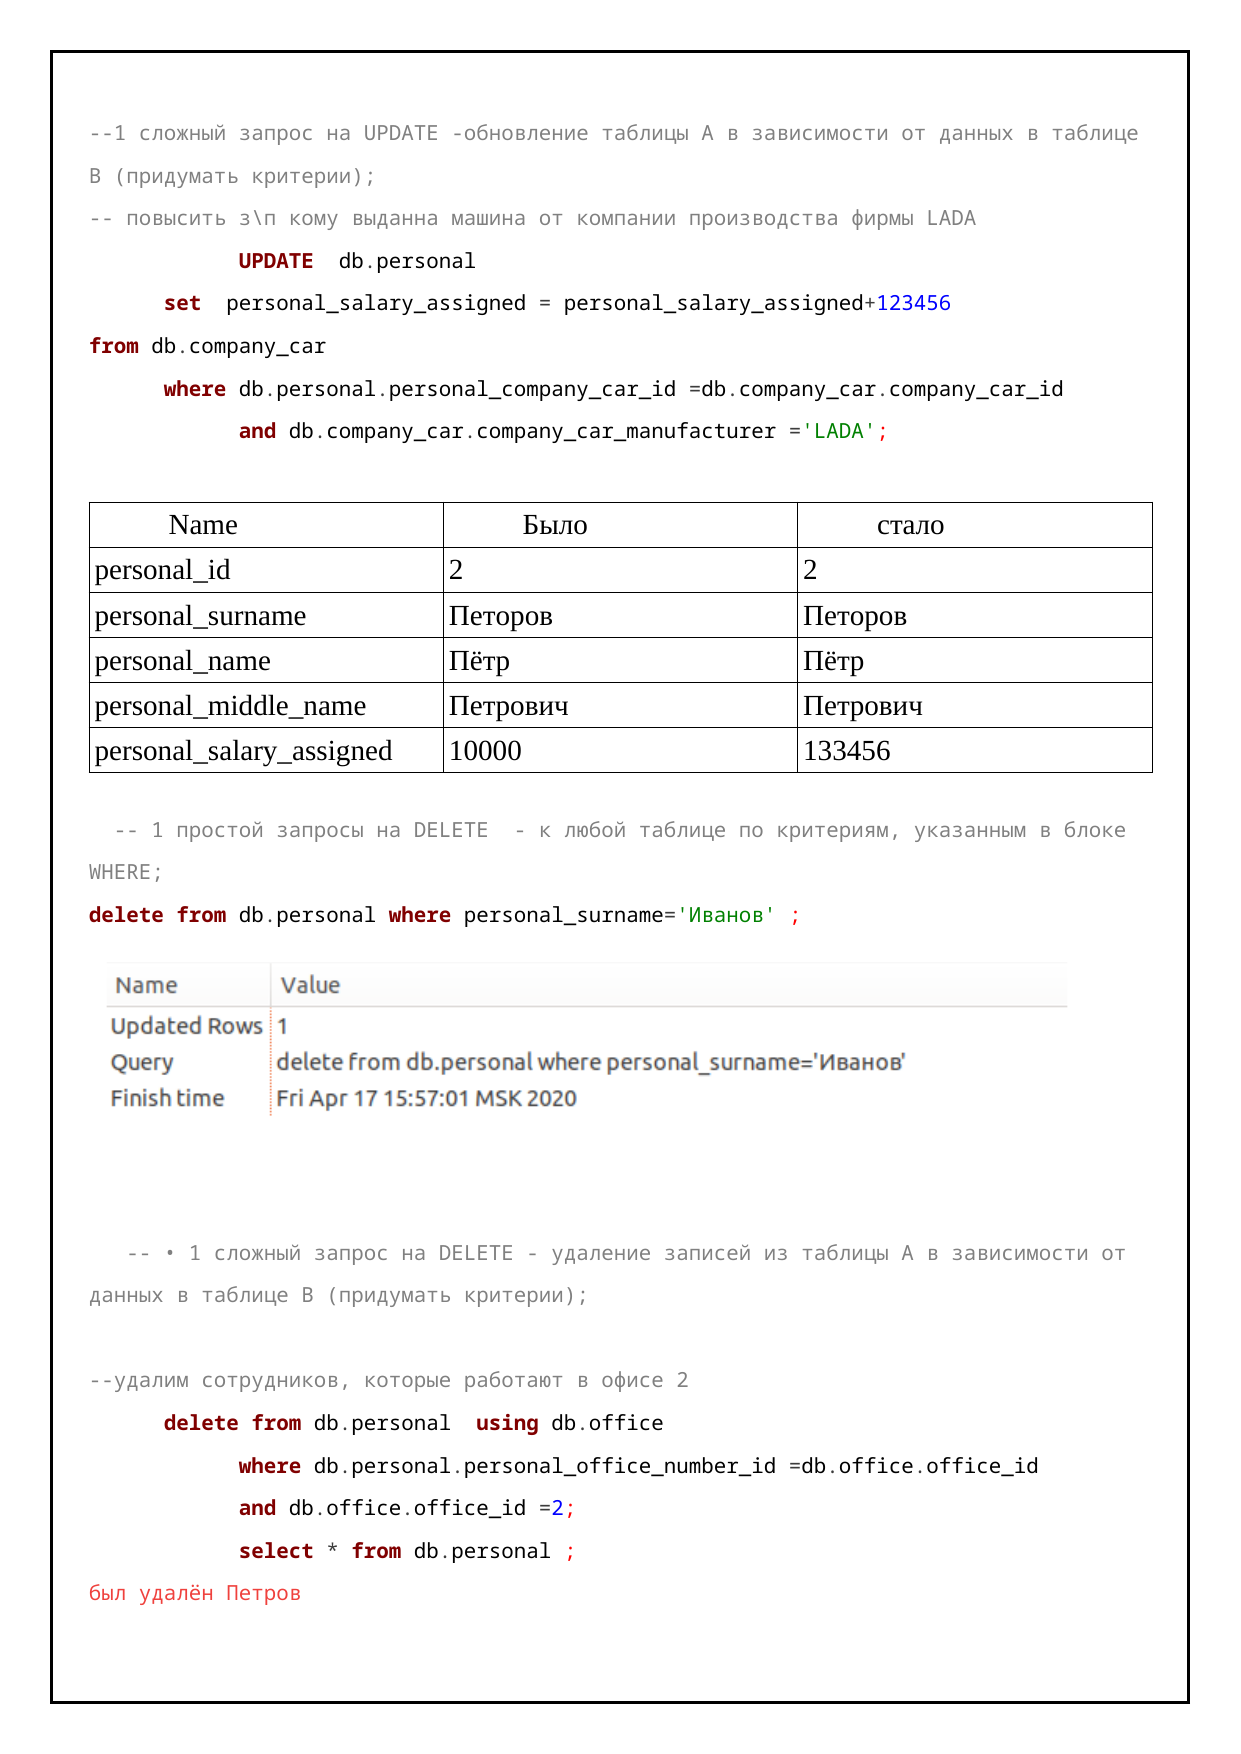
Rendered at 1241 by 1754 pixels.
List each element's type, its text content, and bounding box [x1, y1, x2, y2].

table_header Было [444, 503, 797, 547]
table_cell Петоров [444, 593, 797, 637]
text -- • 1 сложный запрос на DELETE - удаление записей из таблицы A в зависимости от данных в таблице B (придумать критерии); [89, 1238, 1152, 1309]
text --удалим сотрудников, которые работают в офисе 2 [89, 1366, 1152, 1394]
text set personal_salary_assigned = personal_salary_assigned+123456 [89, 288, 1152, 317]
table_cell 10000 [444, 728, 797, 772]
table_cell Пётр [444, 638, 797, 682]
table_cell 2 [798, 548, 1152, 592]
table_cell Петрович [798, 683, 1152, 727]
text where db.personal.personal_office_number_id =db.office.office_id [89, 1451, 1152, 1479]
text where db.personal.personal_company_car_id =db.company_car.company_car_id [89, 374, 1152, 402]
text delete from db.personal where personal_surname='Иванов' ; [89, 900, 1152, 928]
table_cell Пётр [798, 638, 1152, 682]
text -- 1 простой запросы на DELETE - к любой таблице по критериям, указанным в блоке WHERE; [89, 815, 1152, 886]
picture [106, 962, 1068, 1210]
table_cell personal_id [90, 548, 443, 592]
table_cell Петрович [444, 683, 797, 727]
table_cell 133456 [798, 728, 1152, 772]
text from db.company_car [89, 331, 1152, 359]
text and db.company_car.company_car_manufacturer ='LADA'; [89, 416, 1152, 445]
table_cell personal_middle_name [90, 683, 443, 727]
table_cell 2 [444, 548, 797, 592]
text -- повысить з\п кому выданна машина от компании производства фирмы LADA [89, 203, 1152, 232]
text select * from db.personal ; [89, 1536, 1152, 1564]
table_cell personal_salary_assigned [90, 728, 443, 772]
table_header стало [798, 503, 1152, 547]
table_cell personal_name [90, 638, 443, 682]
table_cell Петоров [798, 593, 1152, 637]
table_cell personal_surname [90, 593, 443, 637]
text --1 сложный запрос на UPDATE -обновление таблицы A в зависимости от данных в таблице B (придумать критерии); [89, 118, 1152, 189]
text and db.office.office_id =2; [89, 1493, 1152, 1522]
table_header Name [90, 503, 443, 547]
text delete from db.personal using db.office [89, 1408, 1152, 1437]
text UPDATE db.personal [89, 246, 1152, 274]
text был удалён Петров [89, 1578, 1152, 1607]
